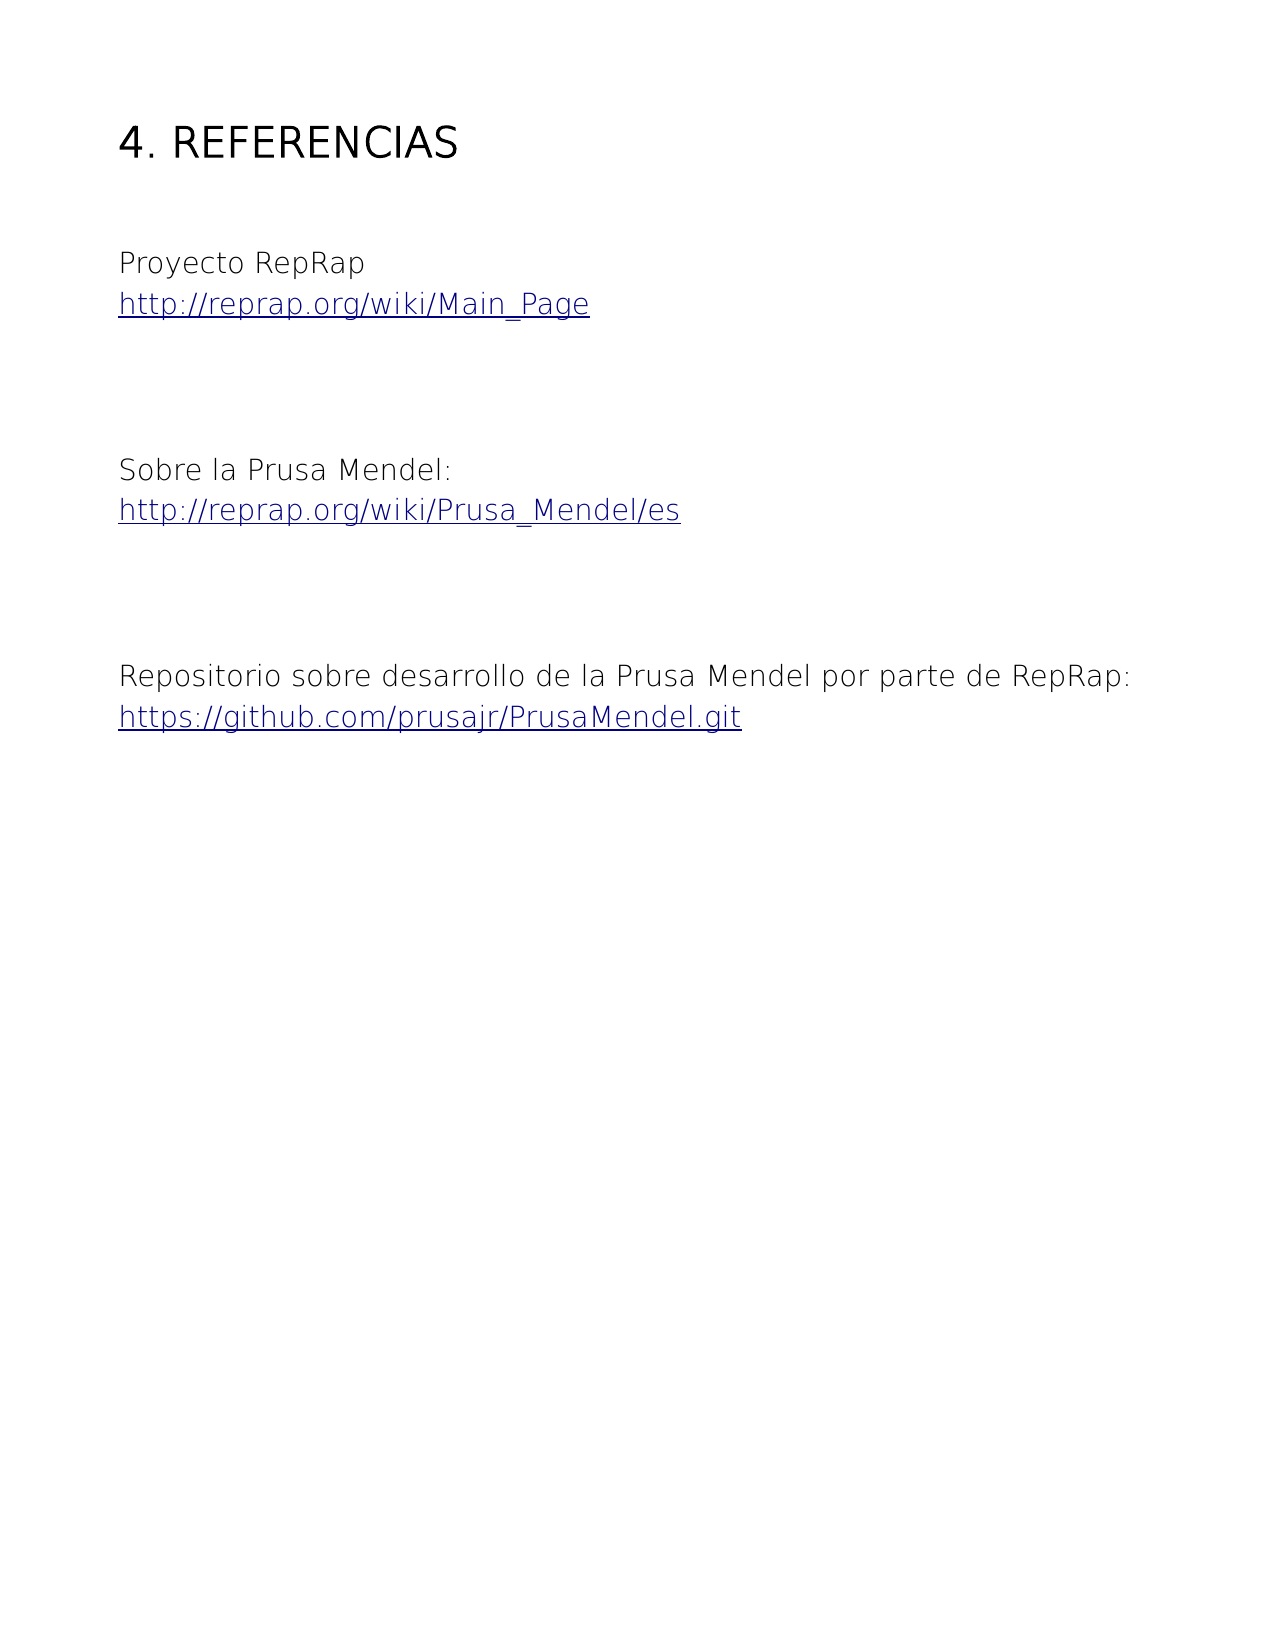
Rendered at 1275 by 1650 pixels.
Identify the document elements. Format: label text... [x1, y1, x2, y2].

text Sobre la Prusa Mendel: http://reprap.org/wiki/Prusa_Mendel/es [118, 453, 1157, 528]
text Proyecto RepRap http://reprap.org/wiki/Main_Page [118, 246, 1157, 321]
text 4. REFERENCIAS [118, 118, 1157, 167]
text Repositorio sobre desarrollo de la Prusa Mendel por parte de RepRap: https://github.com/prusajr/PrusaMendel.git [118, 659, 1157, 734]
